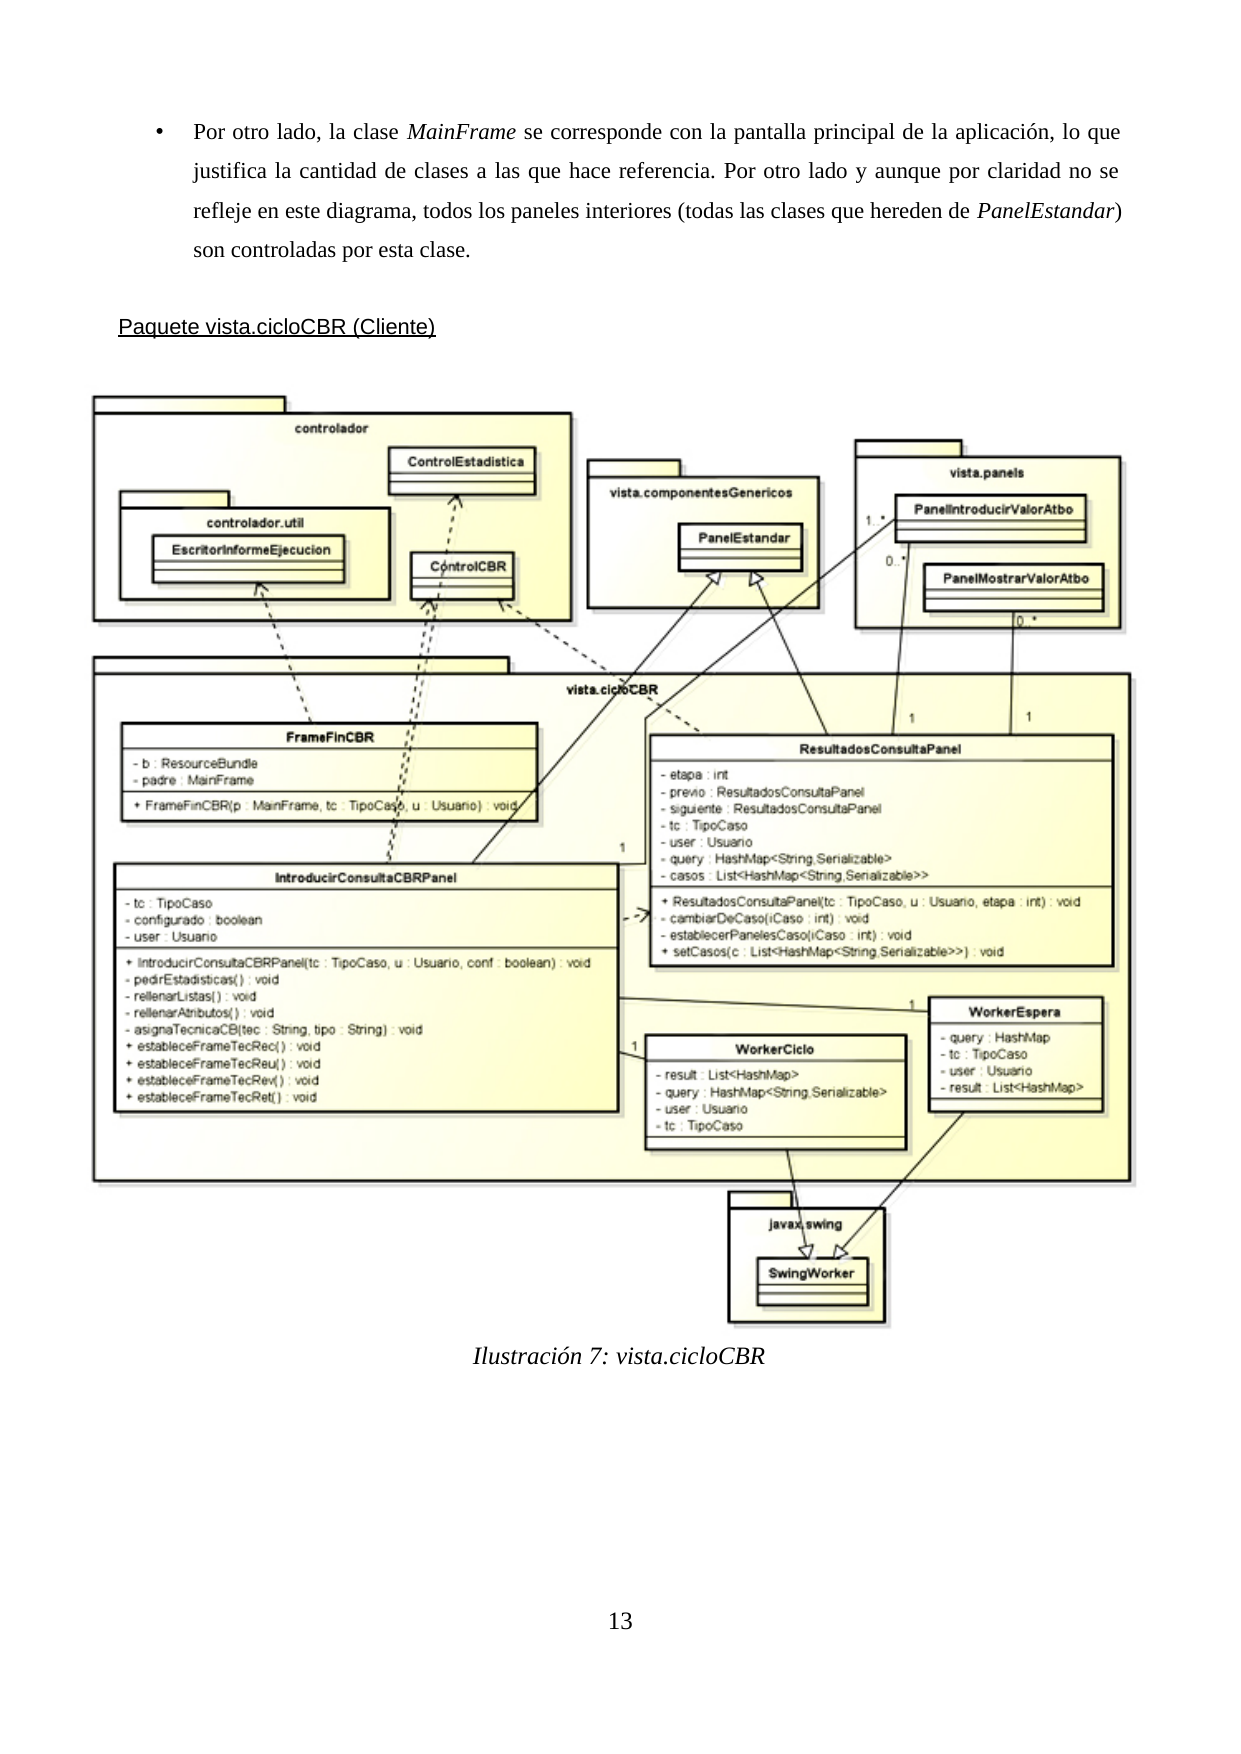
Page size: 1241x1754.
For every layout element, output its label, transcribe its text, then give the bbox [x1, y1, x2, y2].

picture [72, 359, 1168, 1342]
list Por otro lado, la clase MainFrame se corresponde con la pantalla principal de la aplicación, lo que justifica la cantidad de clases a las que hace referencia. Por otro lado y aunque por claridad no se refleje en este diagrama, todos los paneles interiores (todas las clases que hereden de PanelEstandar) son controladas por esta clase. [156, 118, 1122, 263]
text Ilustración 7: vista.cicloCBR [90, 1342, 1150, 1370]
subtitle Paquete vista.cicloCBR (Cliente) [118, 313, 1122, 339]
